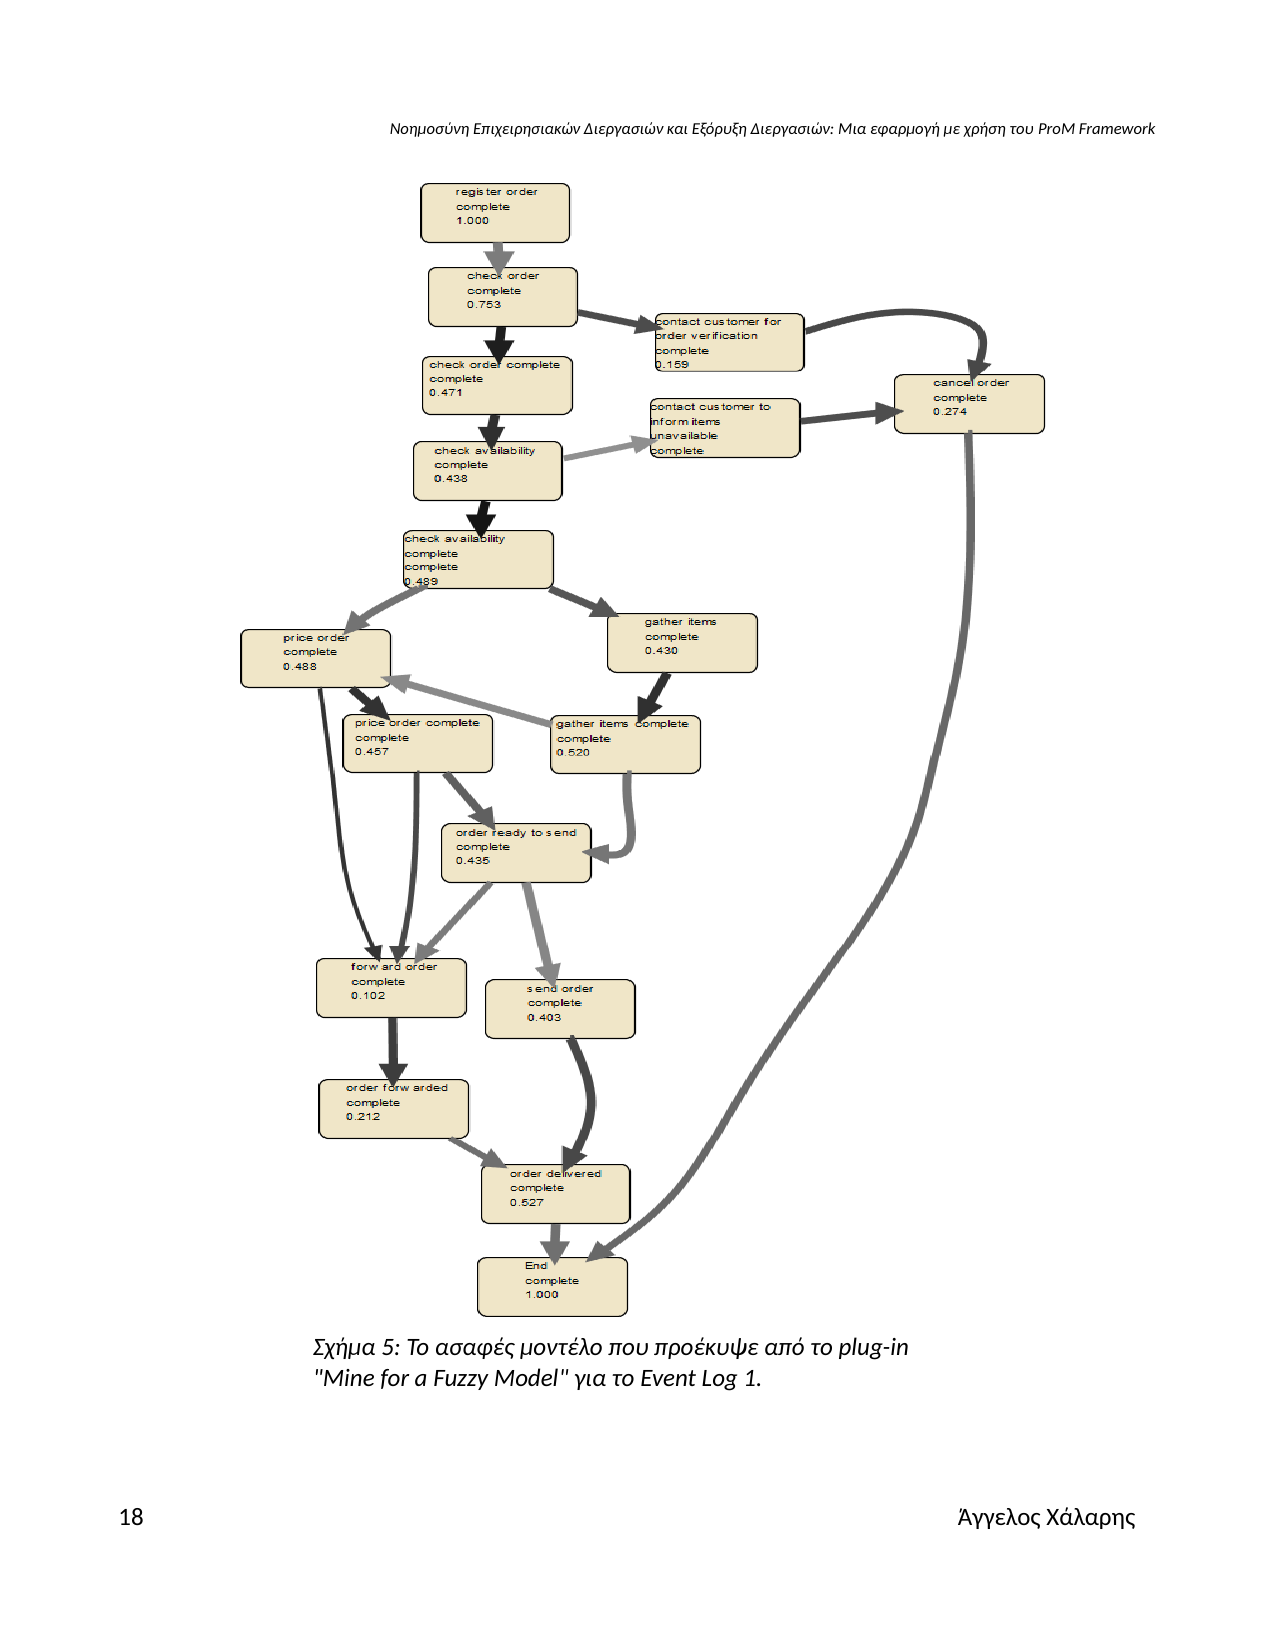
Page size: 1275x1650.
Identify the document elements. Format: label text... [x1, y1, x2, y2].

picture [208, 180, 1067, 1332]
text Σχήμα 5: Το ασαφές μοντέλο που προέκυψε από το plug-in "Mine for a Fuzzy Model" για το Event Log 1. [313, 1332, 962, 1392]
